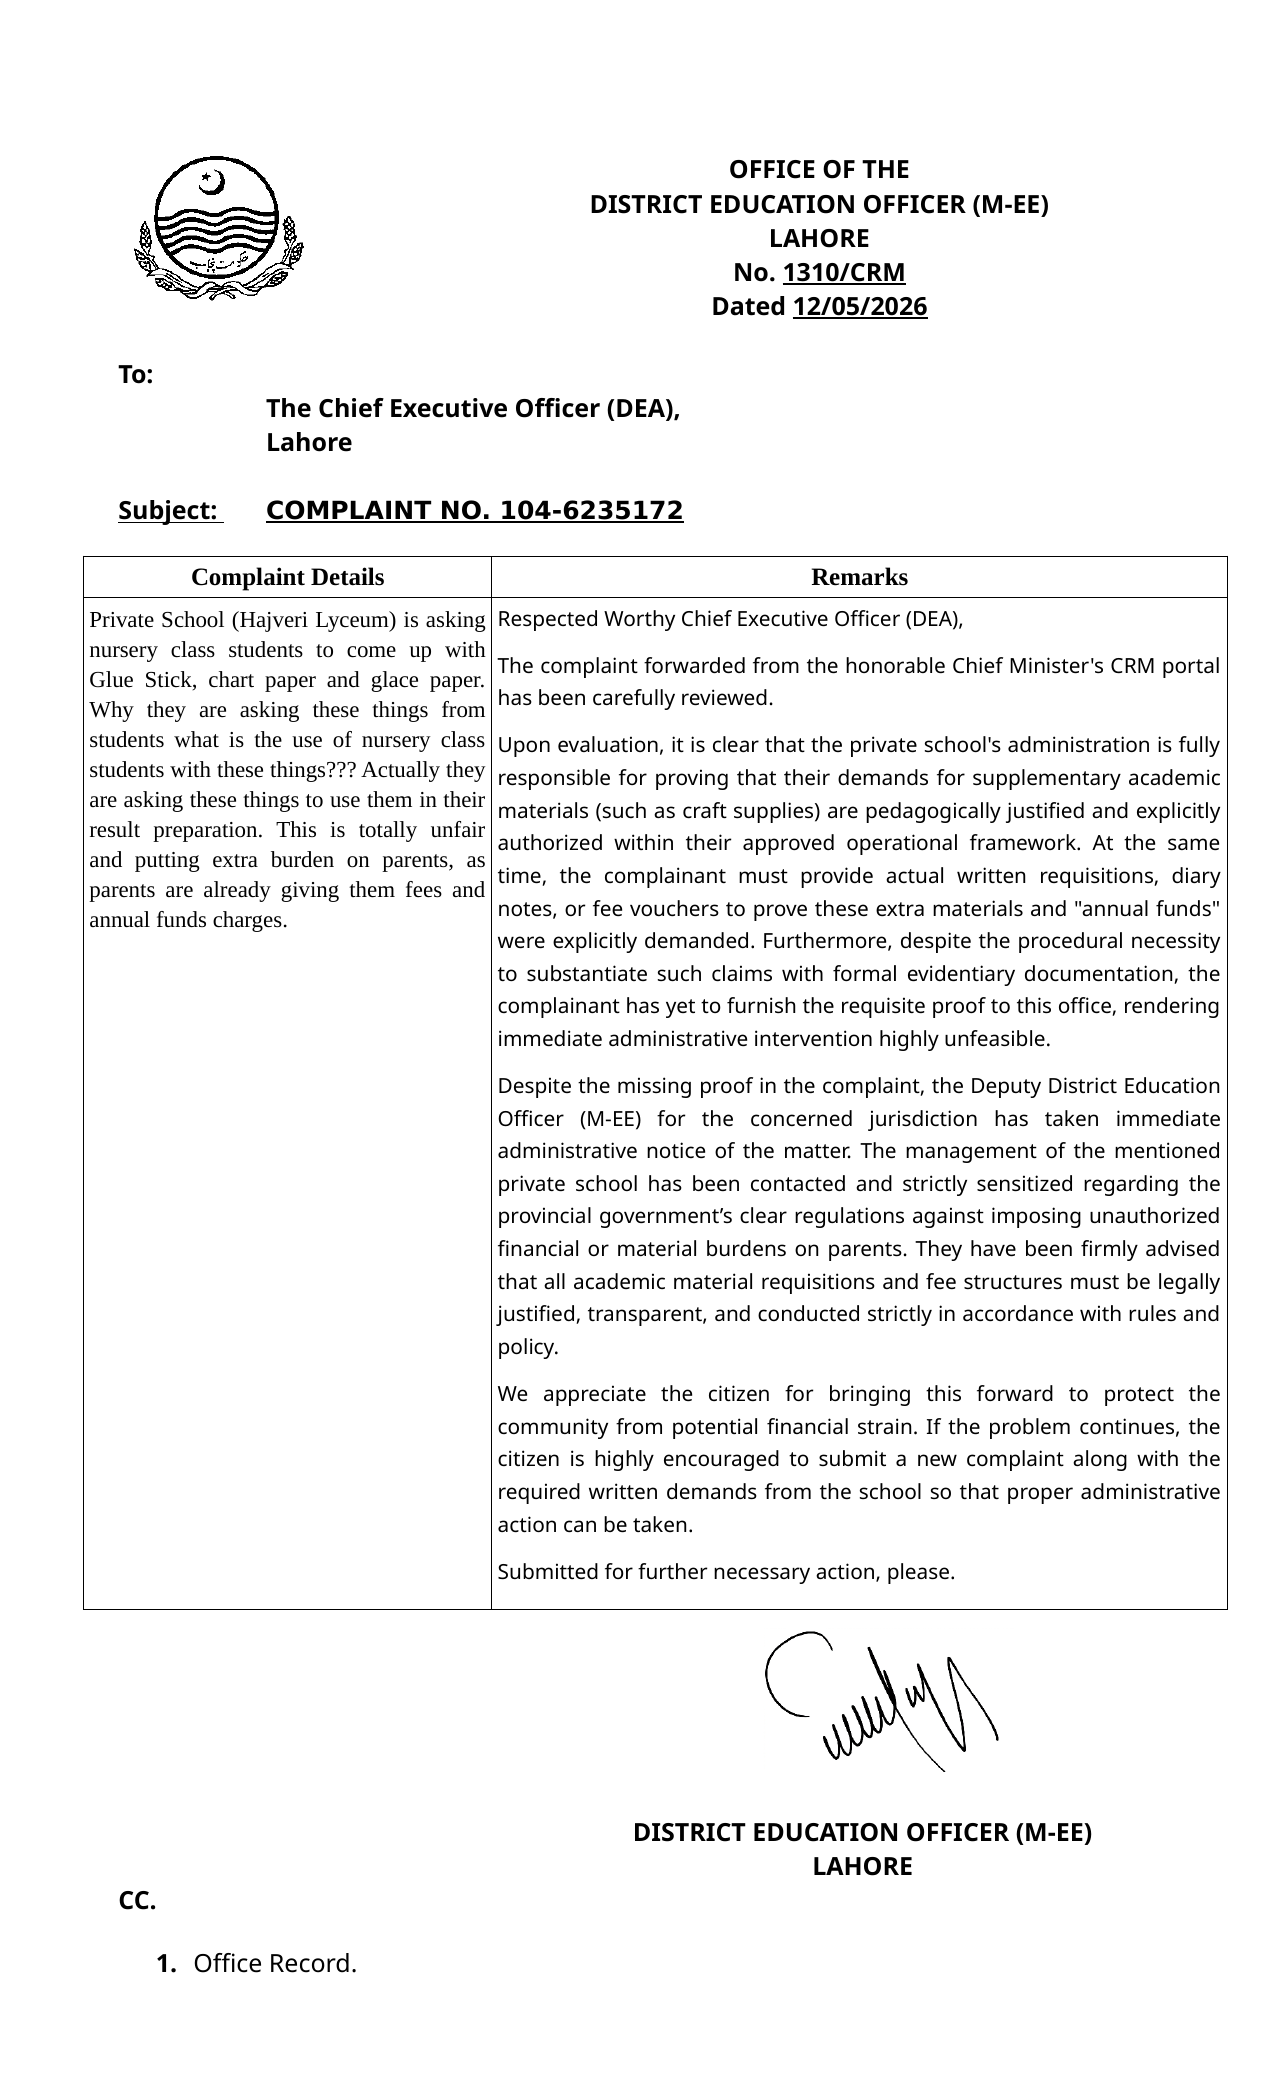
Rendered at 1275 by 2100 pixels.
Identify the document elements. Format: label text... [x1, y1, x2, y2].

table_header [118, 152, 373, 322]
text CC. [118, 1883, 1157, 1917]
text Lahore [118, 425, 1157, 459]
table_header Remarks [492, 557, 1227, 597]
list Office Record. [156, 1946, 1157, 1979]
text To: [118, 357, 1157, 391]
text Subject: COMPLAINT NO. 104-6235172 [118, 493, 1157, 527]
text The Chief Executive Officer (DEA), [118, 391, 1157, 425]
table_cell Respected Worthy Chief Executive Officer (DEA), The complaint forwarded from the honorable Chief Minister's CRM portal has been carefully reviewed. Upon evaluation, it is clear that the private school's administration is fully responsible for proving that their demands for supplementary academic materials (such as craft supplies) are pedagogically justified and explicitly authorized within their approved operational framework. At the same time, the complainant must provide actual written requisitions, diary notes, or fee vouchers to prove these extra materials and "annual funds" were explicitly demanded. Furthermore, despite the procedural necessity to substantiate such claims with formal evidentiary documentation, the complainant has yet to furnish the requisite proof to this office, rendering immediate administrative intervention highly unfeasible. Despite the missing proof in the complaint, the Deputy District Education Officer (M-EE) for the concerned jurisdiction has taken immediate administrative notice of the matter. The management of the mentioned private school has been contacted and strictly sensitized regarding the provincial government’s clear regulations against imposing unauthorized financial or material burdens on parents. They have been firmly advised that all academic material requisitions and fee structures must be legally justified, transparent, and conducted strictly in accordance with rules and policy. We appreciate the citizen for bringing this forward to protect the community from potential financial strain. If the problem continues, the citizen is highly encouraged to submit a new complaint along with the required written demands from the school so that proper administrative action can be taken. Submitted for further necessary action, please. [492, 598, 1227, 1609]
text DISTRICT EDUCATION OFFICER (M-EE) [568, 1814, 1157, 1849]
picture [130, 152, 308, 307]
text LAHORE [568, 1849, 1157, 1883]
table_cell Private School (Hajveri Lyceum) is asking nursery class students to come up with Glue Stick, chart paper and glace paper. Why they are asking these things from students what is the use of nursery class students with these things??? Actually they are asking these things to use them in their result preparation. This is totally unfair and putting extra burden on parents, as parents are already giving them fees and annual funds charges. [84, 598, 491, 1609]
table_header Complaint Details [84, 557, 491, 597]
picture [778, 1628, 1019, 1775]
table_header OFFICE OF THE DISTRICT EDUCATION OFFICER (M-EE) LAHORE No. 1310/CRM Dated 12/05/2026 [373, 152, 1116, 322]
